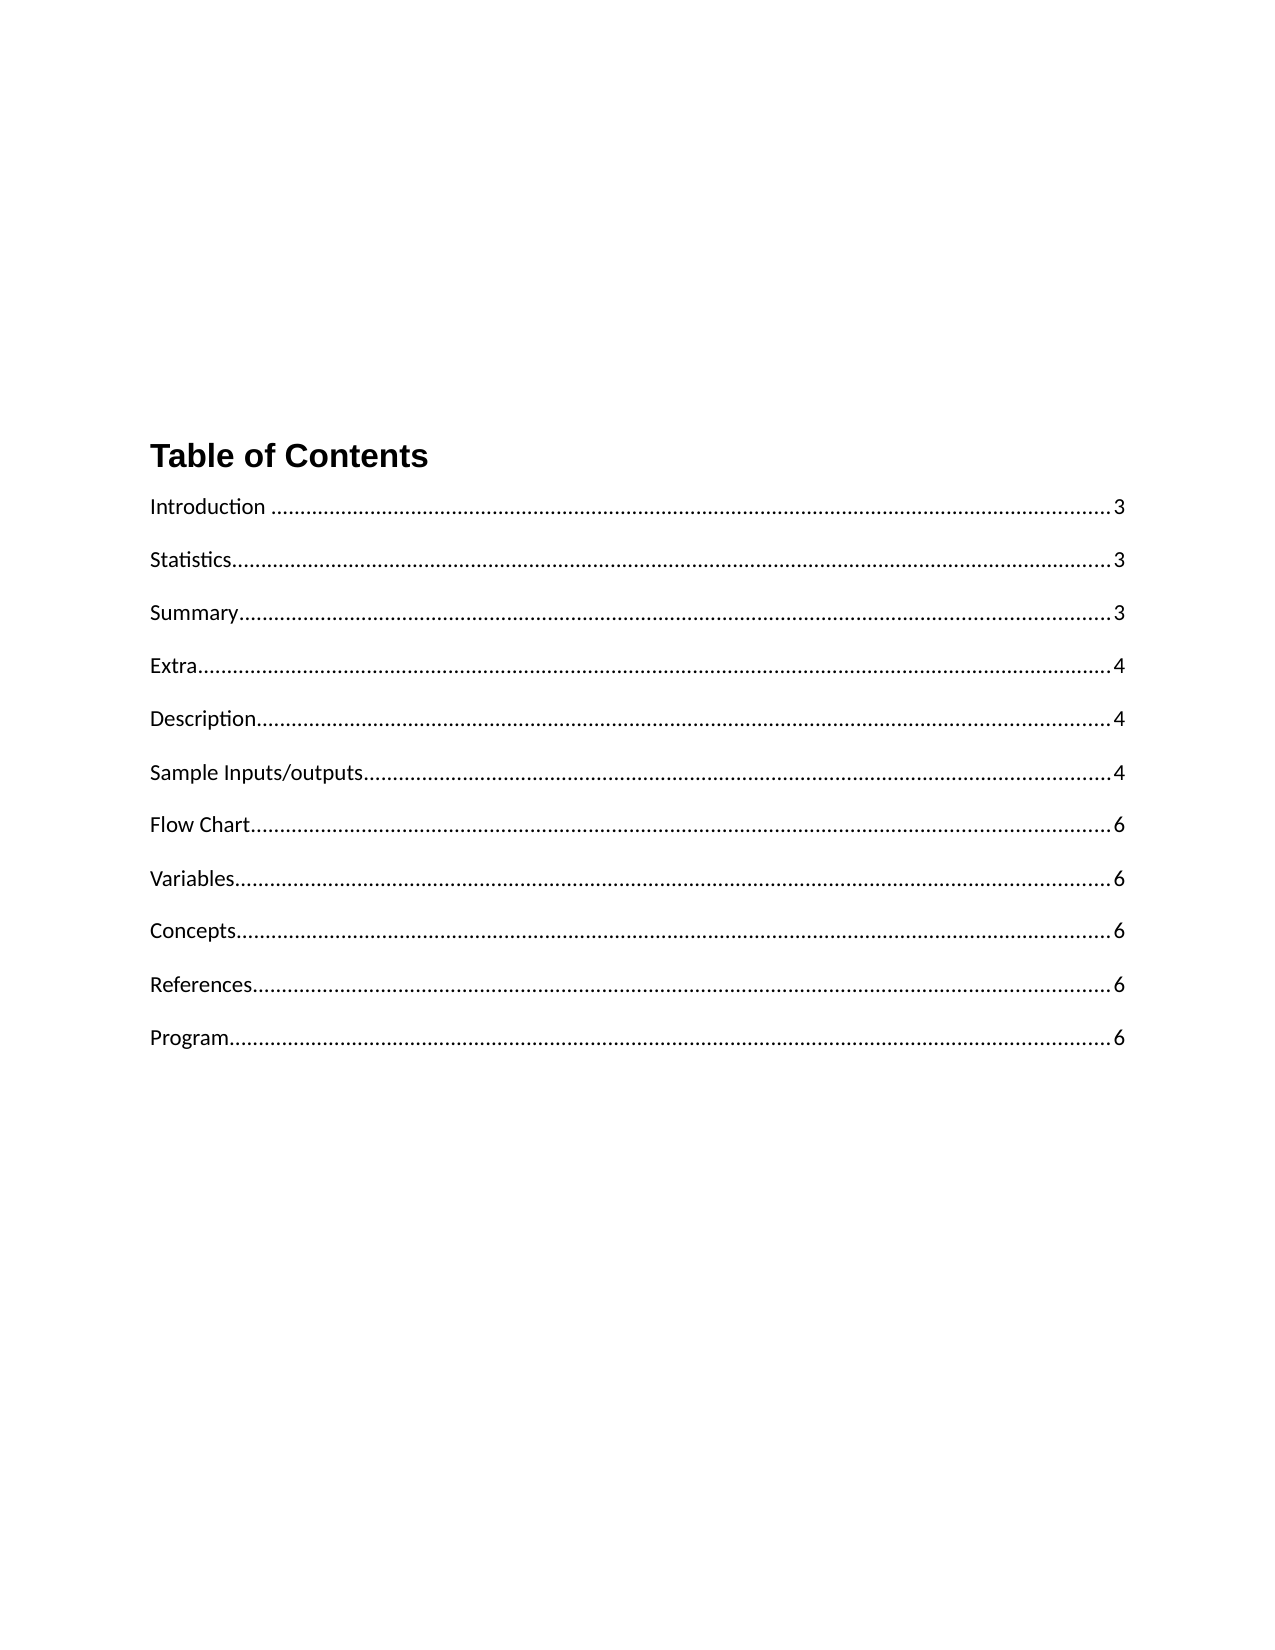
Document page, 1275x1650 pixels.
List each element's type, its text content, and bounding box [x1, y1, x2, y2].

text References 6 [150, 970, 1125, 998]
text Flow Chart 6 [150, 811, 1125, 839]
text Statistics 3 [150, 546, 1125, 573]
text Sample Inputs/outputs 4 [150, 758, 1125, 786]
text Variables 6 [150, 864, 1125, 892]
text Description 4 [150, 704, 1125, 733]
subtitle Table of Contents [150, 436, 1125, 474]
text Extra 4 [150, 652, 1125, 679]
text Concepts 6 [150, 917, 1125, 945]
text Summary 3 [150, 598, 1125, 627]
text Program 6 [150, 1023, 1125, 1051]
text Introduction 3 [150, 492, 1125, 521]
